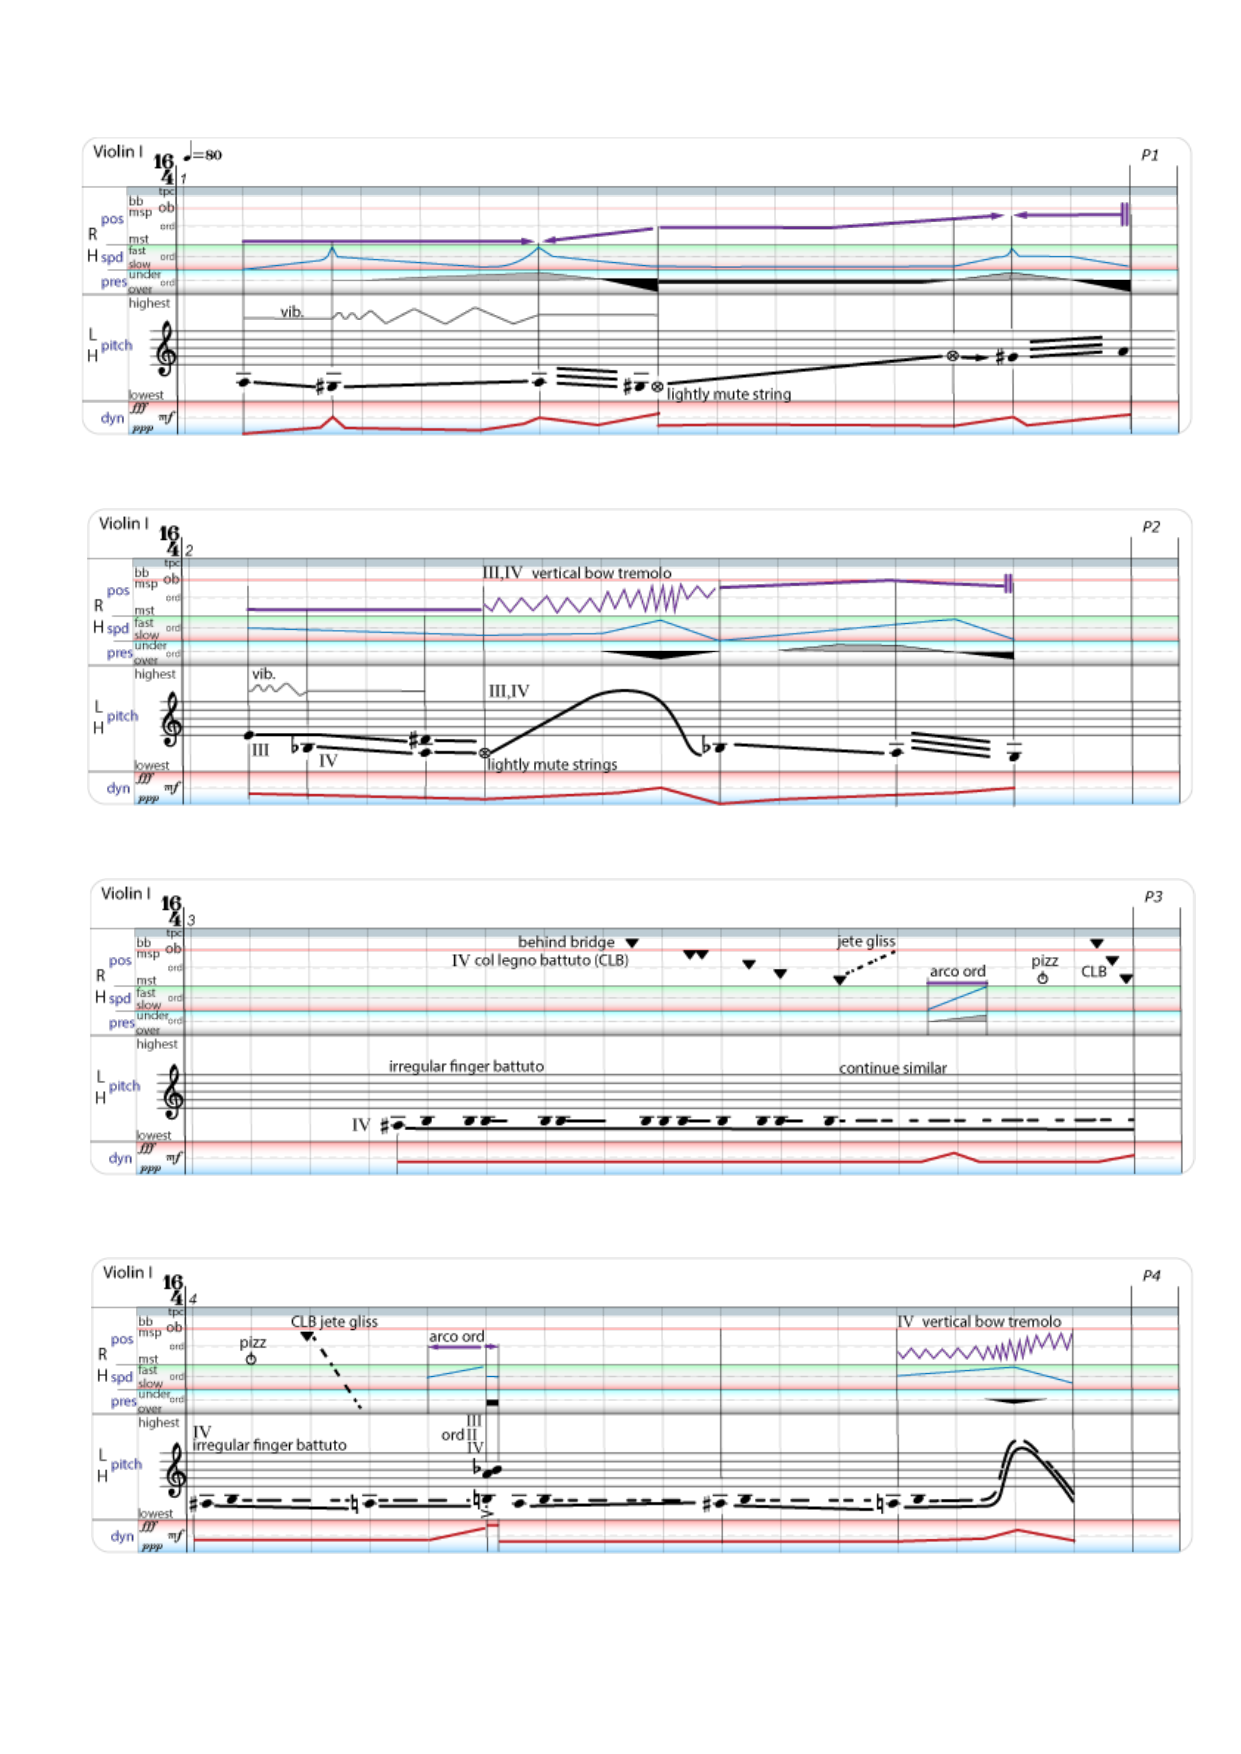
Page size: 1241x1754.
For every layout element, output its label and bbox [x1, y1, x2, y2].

picture [87, 508, 1194, 819]
picture [89, 878, 1196, 1189]
picture [91, 1257, 1194, 1567]
picture [81, 137, 1193, 449]
